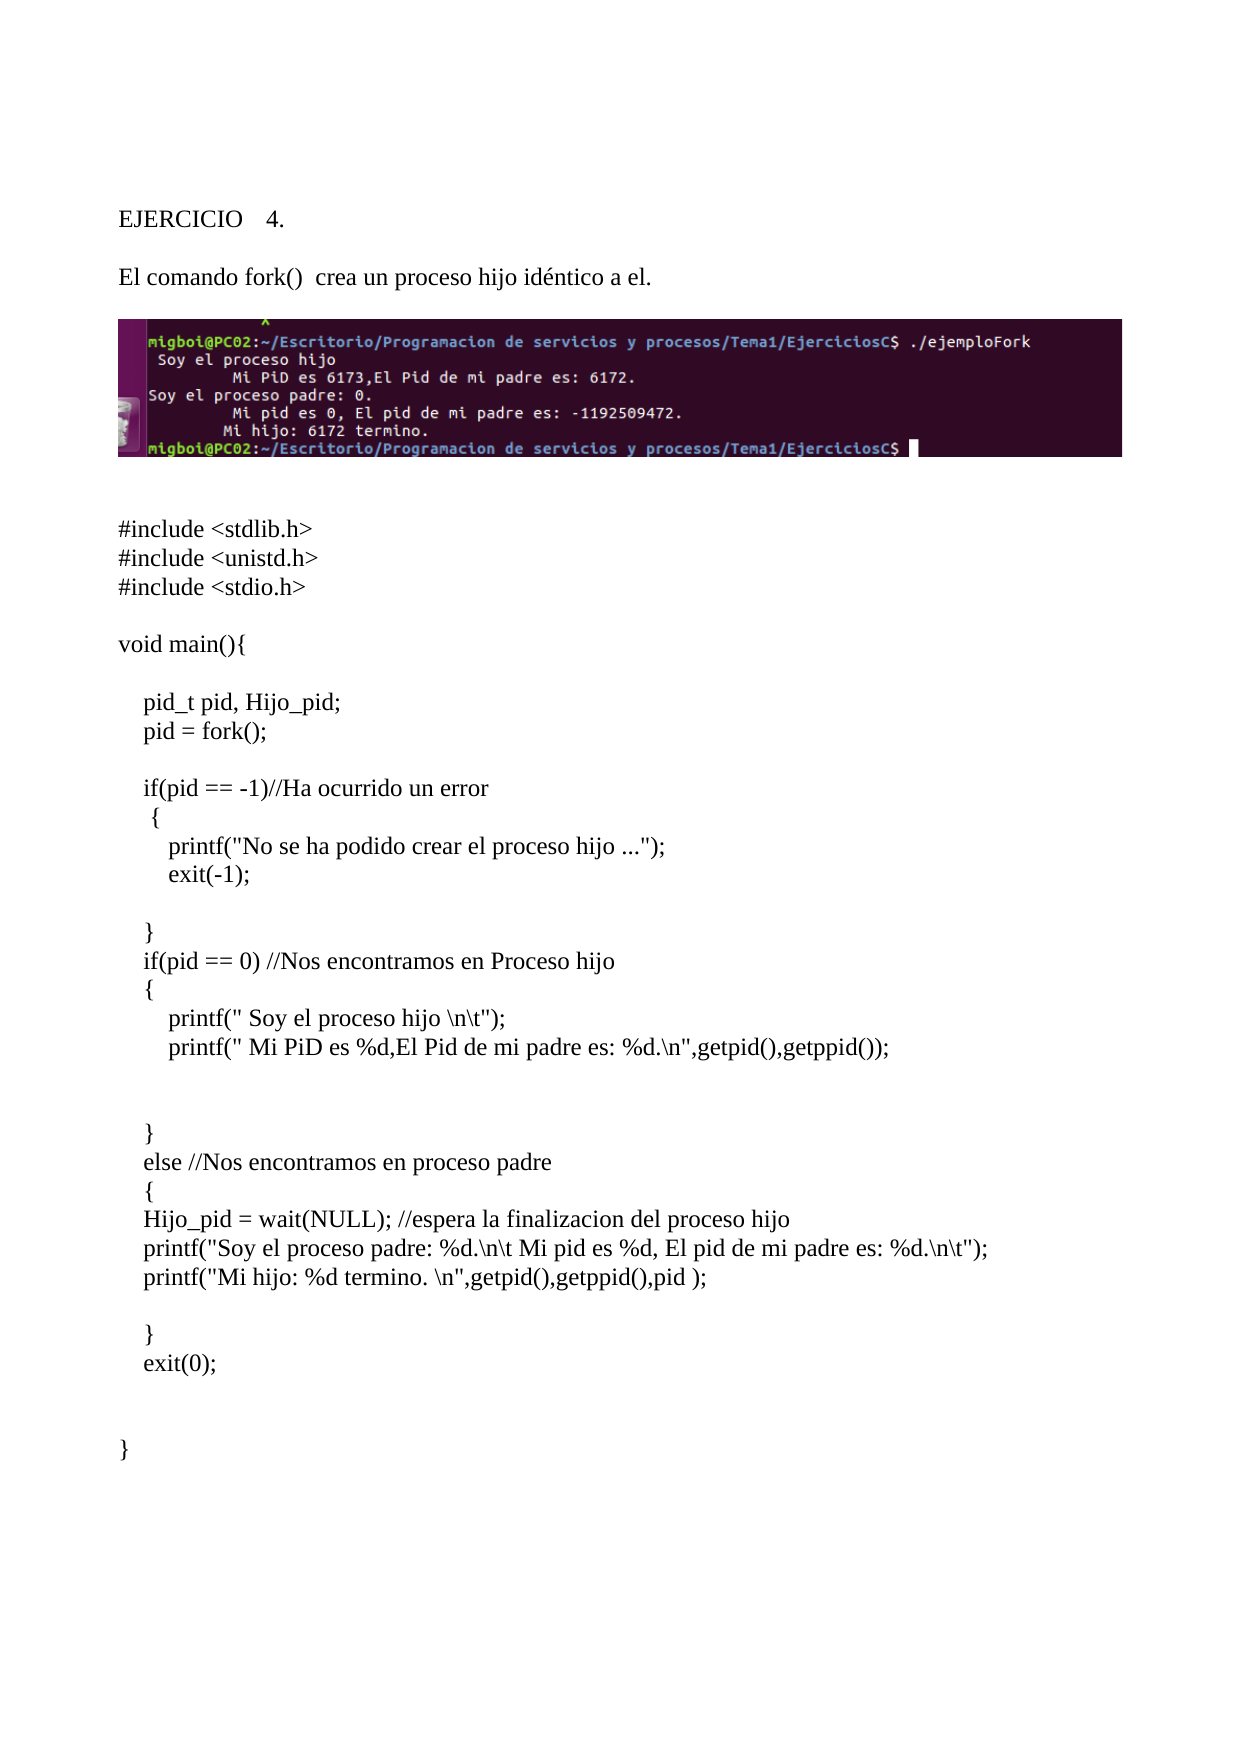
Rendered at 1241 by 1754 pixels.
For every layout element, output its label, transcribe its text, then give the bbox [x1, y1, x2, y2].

text } [118, 1434, 1122, 1463]
text printf("Mi hijo: %d termino. \n",getpid(),getppid(),pid ); [118, 1262, 1122, 1291]
text } [118, 917, 1122, 946]
text pid = fork(); [118, 716, 1122, 744]
text printf(" Mi PiD es %d,El Pid de mi padre es: %d.\n",getpid(),getppid()); [118, 1032, 1122, 1061]
text else //Nos encontramos en proceso padre [118, 1147, 1122, 1176]
text El comando fork() crea un proceso hijo idéntico a el. [118, 262, 1122, 291]
text #include <unistd.h> [118, 543, 1122, 572]
text if(pid == -1)//Ha ocurrido un error [118, 773, 1122, 802]
text { [118, 802, 1122, 831]
text void main(){ [118, 629, 1122, 658]
text { [118, 974, 1122, 1003]
text { [118, 1176, 1122, 1204]
text } [118, 1118, 1122, 1147]
text } [118, 1319, 1122, 1348]
text printf("Soy el proceso padre: %d.\n\t Mi pid es %d, El pid de mi padre es: %d.\n\t"); [118, 1233, 1122, 1262]
picture [118, 319, 1123, 457]
text EJERCICIO 4. [118, 204, 1122, 233]
text exit(0); [118, 1348, 1122, 1377]
text Hijo_pid = wait(NULL); //espera la finalizacion del proceso hijo [118, 1204, 1122, 1233]
text pid_t pid, Hijo_pid; [118, 687, 1122, 716]
text printf(" Soy el proceso hijo \n\t"); [118, 1003, 1122, 1032]
text #include <stdio.h> [118, 572, 1122, 601]
text exit(-1); [118, 859, 1122, 888]
text printf("No se ha podido crear el proceso hijo ..."); [118, 831, 1122, 859]
text if(pid == 0) //Nos encontramos en Proceso hijo [118, 946, 1122, 974]
text #include <stdlib.h> [118, 514, 1122, 543]
